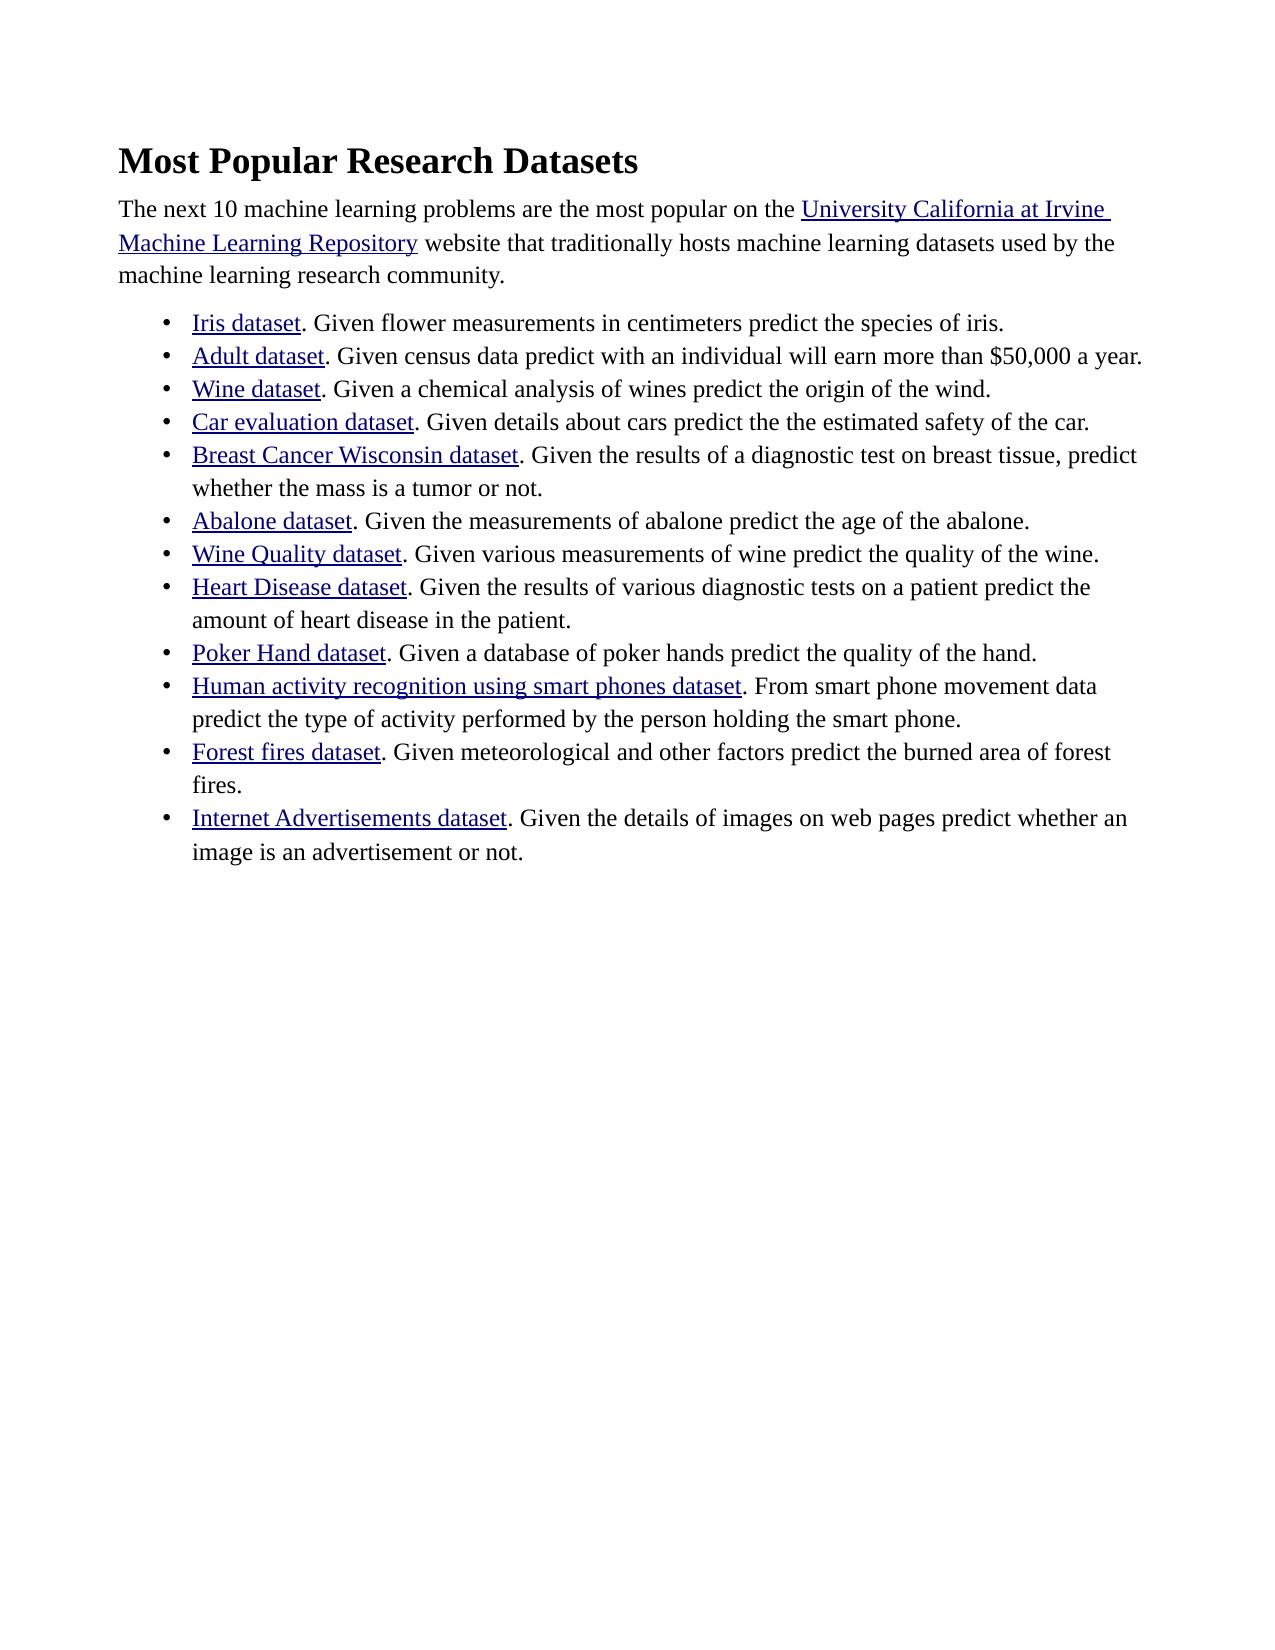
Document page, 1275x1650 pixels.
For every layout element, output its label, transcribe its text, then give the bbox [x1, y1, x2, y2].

list Adult dataset. Given census data predict with an individual will earn more than $50,000 a year. [162, 341, 1157, 370]
list Internet Advertisements dataset. Given the details of images on web pages predict whether an image is an advertisement or not. [162, 803, 1157, 865]
list Forest fires dataset. Given meteorological and other factors predict the burned area of forest fires. [162, 737, 1157, 799]
list Wine dataset. Given a chemical analysis of wines predict the origin of the wind. [162, 374, 1157, 403]
list Abalone dataset. Given the measurements of abalone predict the age of the abalone. [162, 506, 1157, 535]
list Breast Cancer Wisconsin dataset. Given the results of a diagnostic test on breast tissue, predict whether the mass is a tumor or not. [162, 440, 1157, 502]
list Iris dataset. Given flower measurements in centimeters predict the species of iris. [162, 308, 1157, 337]
list Heart Disease dataset. Given the results of various diagnostic tests on a patient predict the amount of heart disease in the patient. [162, 572, 1157, 634]
list Human activity recognition using smart phones dataset. From smart phone movement data predict the type of activity performed by the person holding the smart phone. [162, 671, 1157, 733]
list Wine Quality dataset. Given various measurements of wine predict the quality of the wine. [162, 539, 1157, 568]
list Car evaluation dataset. Given details about cars predict the the estimated safety of the car. [162, 407, 1157, 436]
subtitle Most Popular Research Datasets [118, 139, 1157, 182]
list Poker Hand dataset. Given a database of poker hands predict the quality of the hand. [162, 638, 1157, 667]
text The next 10 machine learning problems are the most popular on the University California at Irvine Machine Learning Repository website that traditionally hosts machine learning datasets used by the machine learning research community. [118, 194, 1157, 289]
